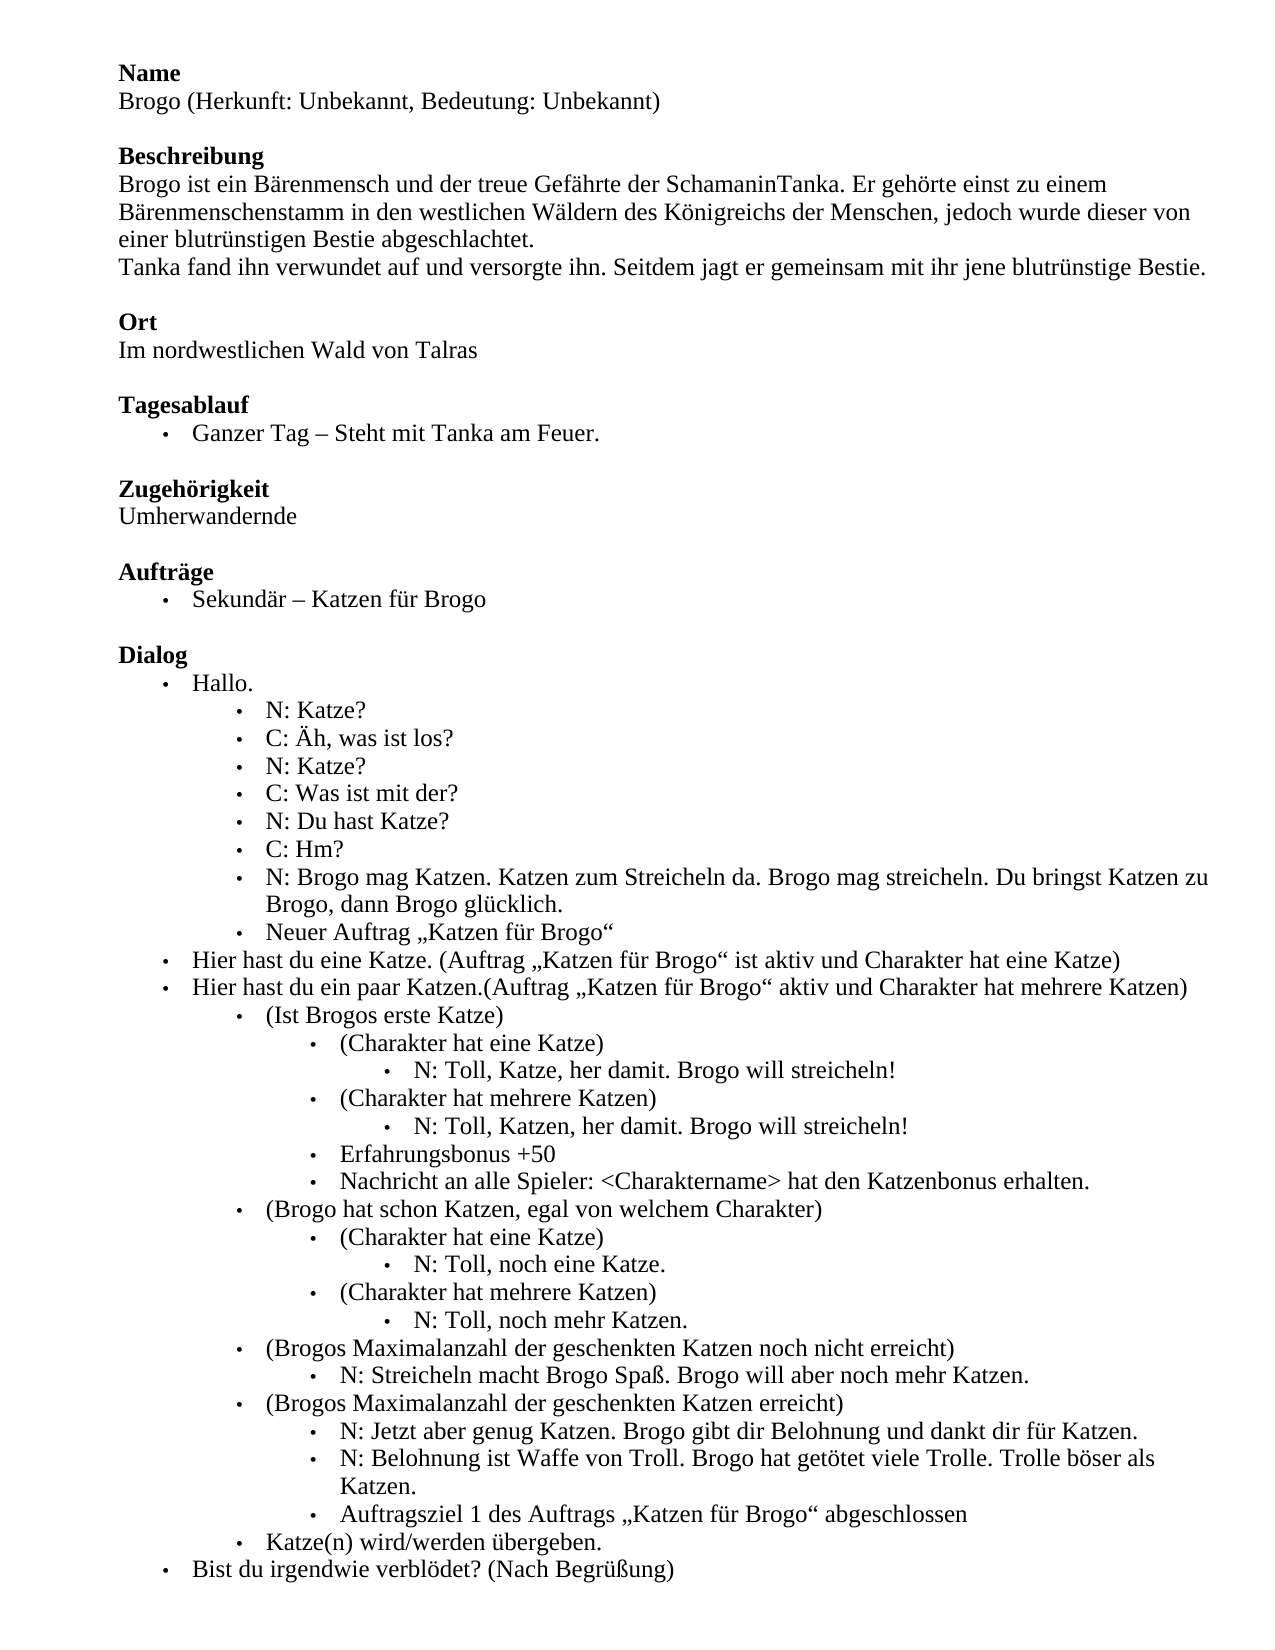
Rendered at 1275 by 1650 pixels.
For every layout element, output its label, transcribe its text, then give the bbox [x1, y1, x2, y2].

list N: Jetzt aber genug Katzen. Brogo gibt dir Belohnung und dankt dir für Katzen. [310, 1417, 1216, 1444]
text Im nordwestlichen Wald von Talras [118, 336, 1216, 364]
text Aufträge [118, 558, 1216, 586]
list N: Du hast Katze? [236, 807, 1216, 835]
list Neuer Auftrag „Katzen für Brogo“ [236, 918, 1216, 946]
list (Charakter hat eine Katze) [310, 1029, 1216, 1057]
list C: Was ist mit der? [236, 779, 1216, 807]
list Auftragsziel 1 des Auftrags „Katzen für Brogo“ abgeschlossen [310, 1500, 1216, 1528]
list Nachricht an alle Spieler: <Charaktername> hat den Katzenbonus erhalten. [310, 1167, 1216, 1195]
list N: Toll, noch mehr Katzen. [384, 1306, 1216, 1334]
list Katze(n) wird/werden übergeben. [236, 1528, 1216, 1555]
text Umherwandernde [118, 502, 1216, 530]
list N: Katze? [236, 752, 1216, 779]
list Hallo. [162, 669, 1216, 696]
list N: Streicheln macht Brogo Spaß. Brogo will aber noch mehr Katzen. [310, 1361, 1216, 1389]
list (Brogo hat schon Katzen, egal von welchem Charakter) [236, 1195, 1216, 1223]
list (Brogos Maximalanzahl der geschenkten Katzen noch nicht erreicht) [236, 1334, 1216, 1361]
list C: Hm? [236, 835, 1216, 863]
text Name [118, 59, 1216, 87]
text Beschreibung [118, 142, 1216, 170]
list Sekundär – Katzen für Brogo [162, 586, 1216, 613]
list (Brogos Maximalanzahl der geschenkten Katzen erreicht) [236, 1389, 1216, 1417]
list (Charakter hat mehrere Katzen) [310, 1278, 1216, 1306]
list N: Brogo mag Katzen. Katzen zum Streicheln da. Brogo mag streicheln. Du bringst Katzen zu Brogo, dann Brogo glücklich. [236, 863, 1216, 918]
list Erfahrungsbonus +50 [310, 1140, 1216, 1167]
list N: Toll, noch eine Katze. [384, 1251, 1216, 1278]
list N: Katze? [236, 696, 1216, 724]
list Ganzer Tag – Steht mit Tanka am Feuer. [162, 419, 1216, 447]
list N: Toll, Katze, her damit. Brogo will streicheln! [384, 1057, 1216, 1084]
text Brogo (Herkunft: Unbekannt, Bedeutung: Unbekannt) [118, 87, 1216, 114]
list (Charakter hat mehrere Katzen) [310, 1084, 1216, 1112]
list (Ist Brogos erste Katze) [236, 1001, 1216, 1029]
list Hier hast du ein paar Katzen.(Auftrag „Katzen für Brogo“ aktiv und Charakter hat mehrere Katzen) [162, 973, 1216, 1001]
text Tanka fand ihn verwundet auf und versorgte ihn. Seitdem jagt er gemeinsam mit ihr jene blutrünstige Bestie. [118, 253, 1216, 281]
list (Charakter hat eine Katze) [310, 1223, 1216, 1251]
list Hier hast du eine Katze. (Auftrag „Katzen für Brogo“ ist aktiv und Charakter hat eine Katze) [162, 946, 1216, 973]
text Brogo ist ein Bärenmensch und der treue Gefährte der SchamaninTanka. Er gehörte einst zu einem Bärenmenschenstamm in den westlichen Wäldern des Königreichs der Menschen, jedoch wurde dieser von einer blutrünstigen Bestie abgeschlachtet. [118, 170, 1216, 253]
text Dialog [118, 641, 1216, 669]
list N: Toll, Katzen, her damit. Brogo will streicheln! [384, 1112, 1216, 1140]
list Bist du irgendwie verblödet? (Nach Begrüßung) [162, 1555, 1216, 1583]
text Zugehörigkeit [118, 475, 1216, 502]
text Tagesablauf [118, 392, 1216, 419]
text Ort [118, 308, 1216, 336]
list N: Belohnung ist Waffe von Troll. Brogo hat getötet viele Trolle. Trolle böser als Katzen. [310, 1444, 1216, 1500]
list C: Äh, was ist los? [236, 724, 1216, 752]
